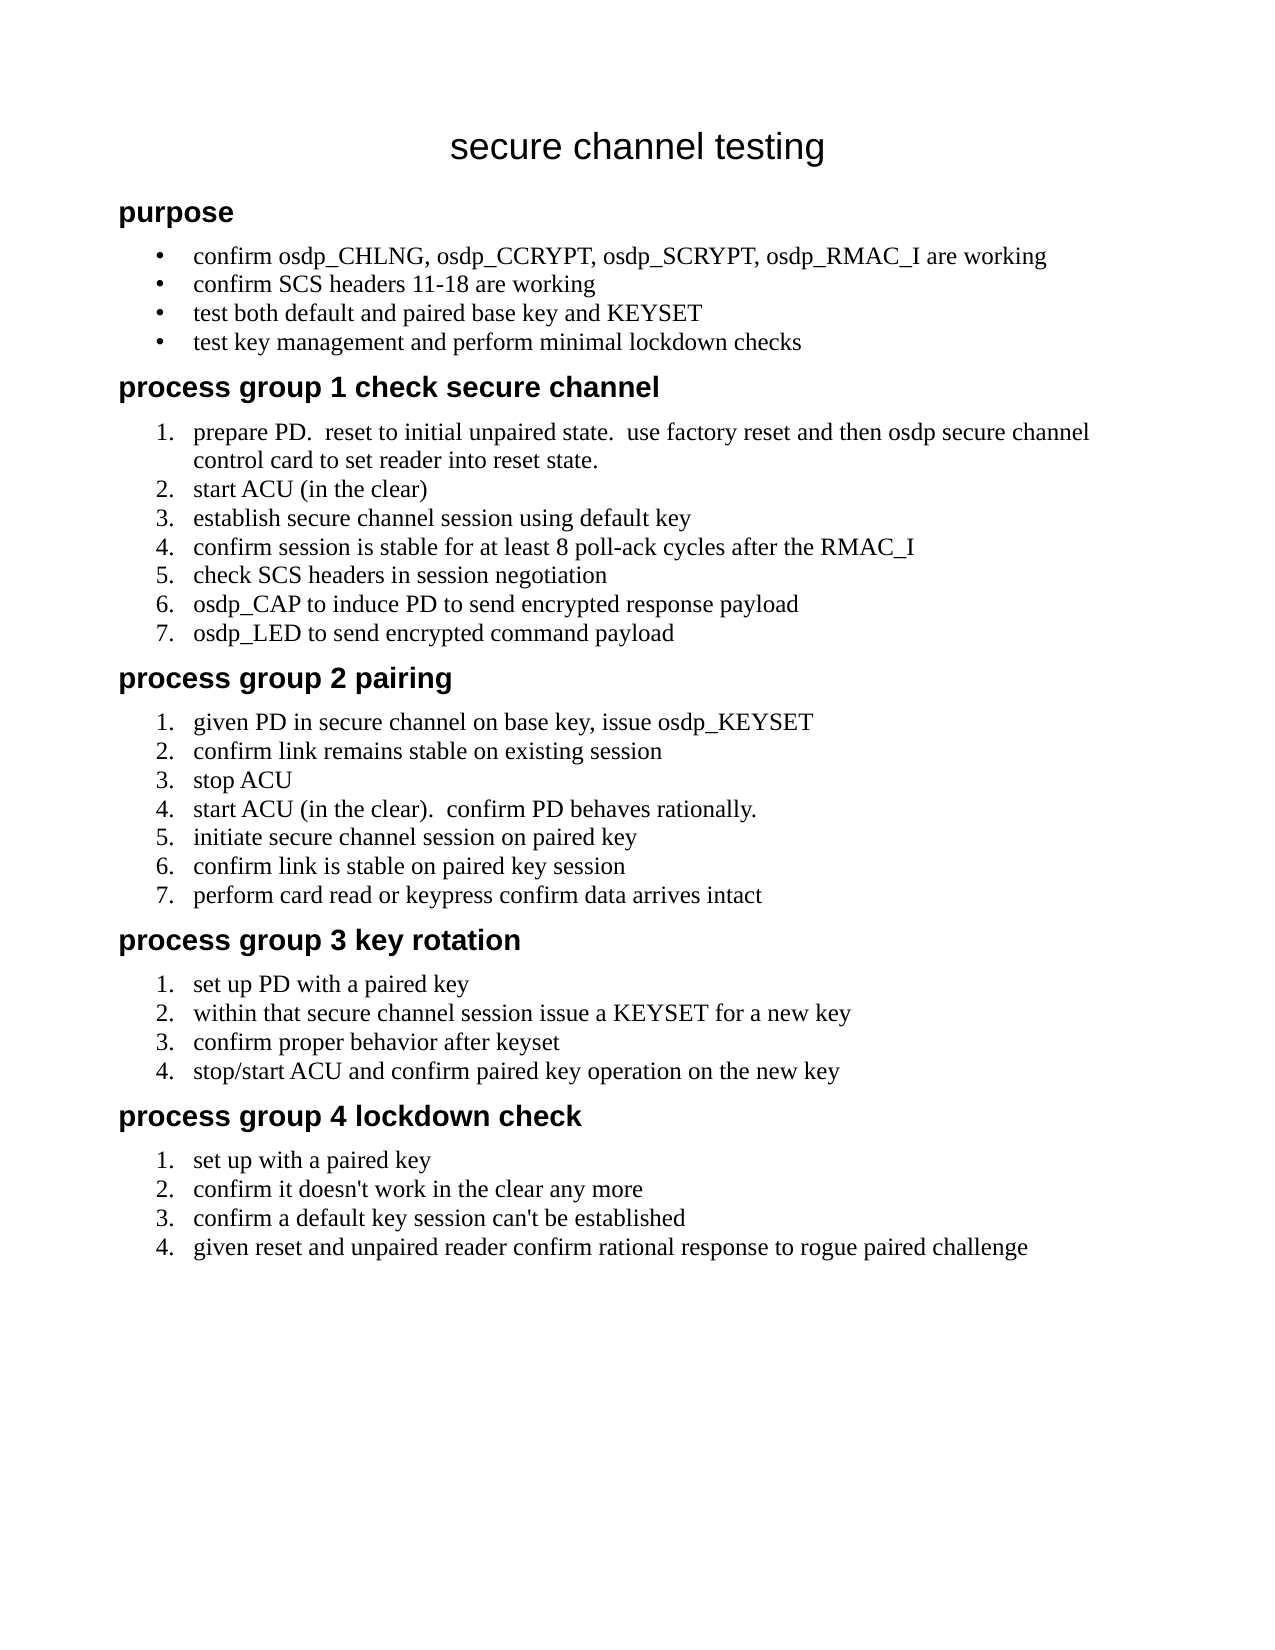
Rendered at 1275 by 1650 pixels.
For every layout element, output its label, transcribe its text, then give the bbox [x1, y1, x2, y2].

list confirm link is stable on paired key session [156, 851, 1157, 880]
list osdp_LED to send encrypted command payload [156, 618, 1157, 647]
list confirm SCS headers 11-18 are working [156, 269, 1157, 298]
list within that secure channel session issue a KEYSET for a new key [156, 998, 1157, 1027]
list confirm a default key session can't be established [156, 1203, 1157, 1232]
list given reset and unpaired reader confirm rational response to rogue paired challenge [156, 1232, 1157, 1260]
list given PD in secure channel on base key, issue osdp_KEYSET [156, 707, 1157, 736]
subtitle purpose [118, 194, 1157, 228]
list start ACU (in the clear) [156, 474, 1157, 503]
subtitle secure channel testing [118, 124, 1157, 167]
subtitle process group 4 lockdown check [118, 1099, 1157, 1133]
subtitle process group 1 check secure channel [118, 370, 1157, 404]
list prepare PD. reset to initial unpaired state. use factory reset and then osdp secure channel control card to set reader into reset state. [156, 417, 1157, 474]
list test key management and perform minimal lockdown checks [156, 327, 1157, 356]
list test both default and paired base key and KEYSET [156, 298, 1157, 327]
list stop/start ACU and confirm paired key operation on the new key [156, 1056, 1157, 1084]
list perform card read or keypress confirm data arrives intact [156, 880, 1157, 909]
list confirm it doesn't work in the clear any more [156, 1174, 1157, 1203]
list start ACU (in the clear). confirm PD behaves rationally. [156, 794, 1157, 822]
list set up PD with a paired key [156, 969, 1157, 998]
list confirm session is stable for at least 8 poll-ack cycles after the RMAC_I [156, 532, 1157, 560]
list establish secure channel session using default key [156, 503, 1157, 532]
list set up with a paired key [156, 1145, 1157, 1174]
list initiate secure channel session on paired key [156, 822, 1157, 851]
subtitle process group 2 pairing [118, 661, 1157, 695]
list stop ACU [156, 765, 1157, 794]
list confirm proper behavior after keyset [156, 1027, 1157, 1056]
list confirm link remains stable on existing session [156, 736, 1157, 765]
list osdp_CAP to induce PD to send encrypted response payload [156, 589, 1157, 618]
subtitle process group 3 key rotation [118, 923, 1157, 957]
list check SCS headers in session negotiation [156, 560, 1157, 589]
list confirm osdp_CHLNG, osdp_CCRYPT, osdp_SCRYPT, osdp_RMAC_I are working [156, 241, 1157, 269]
